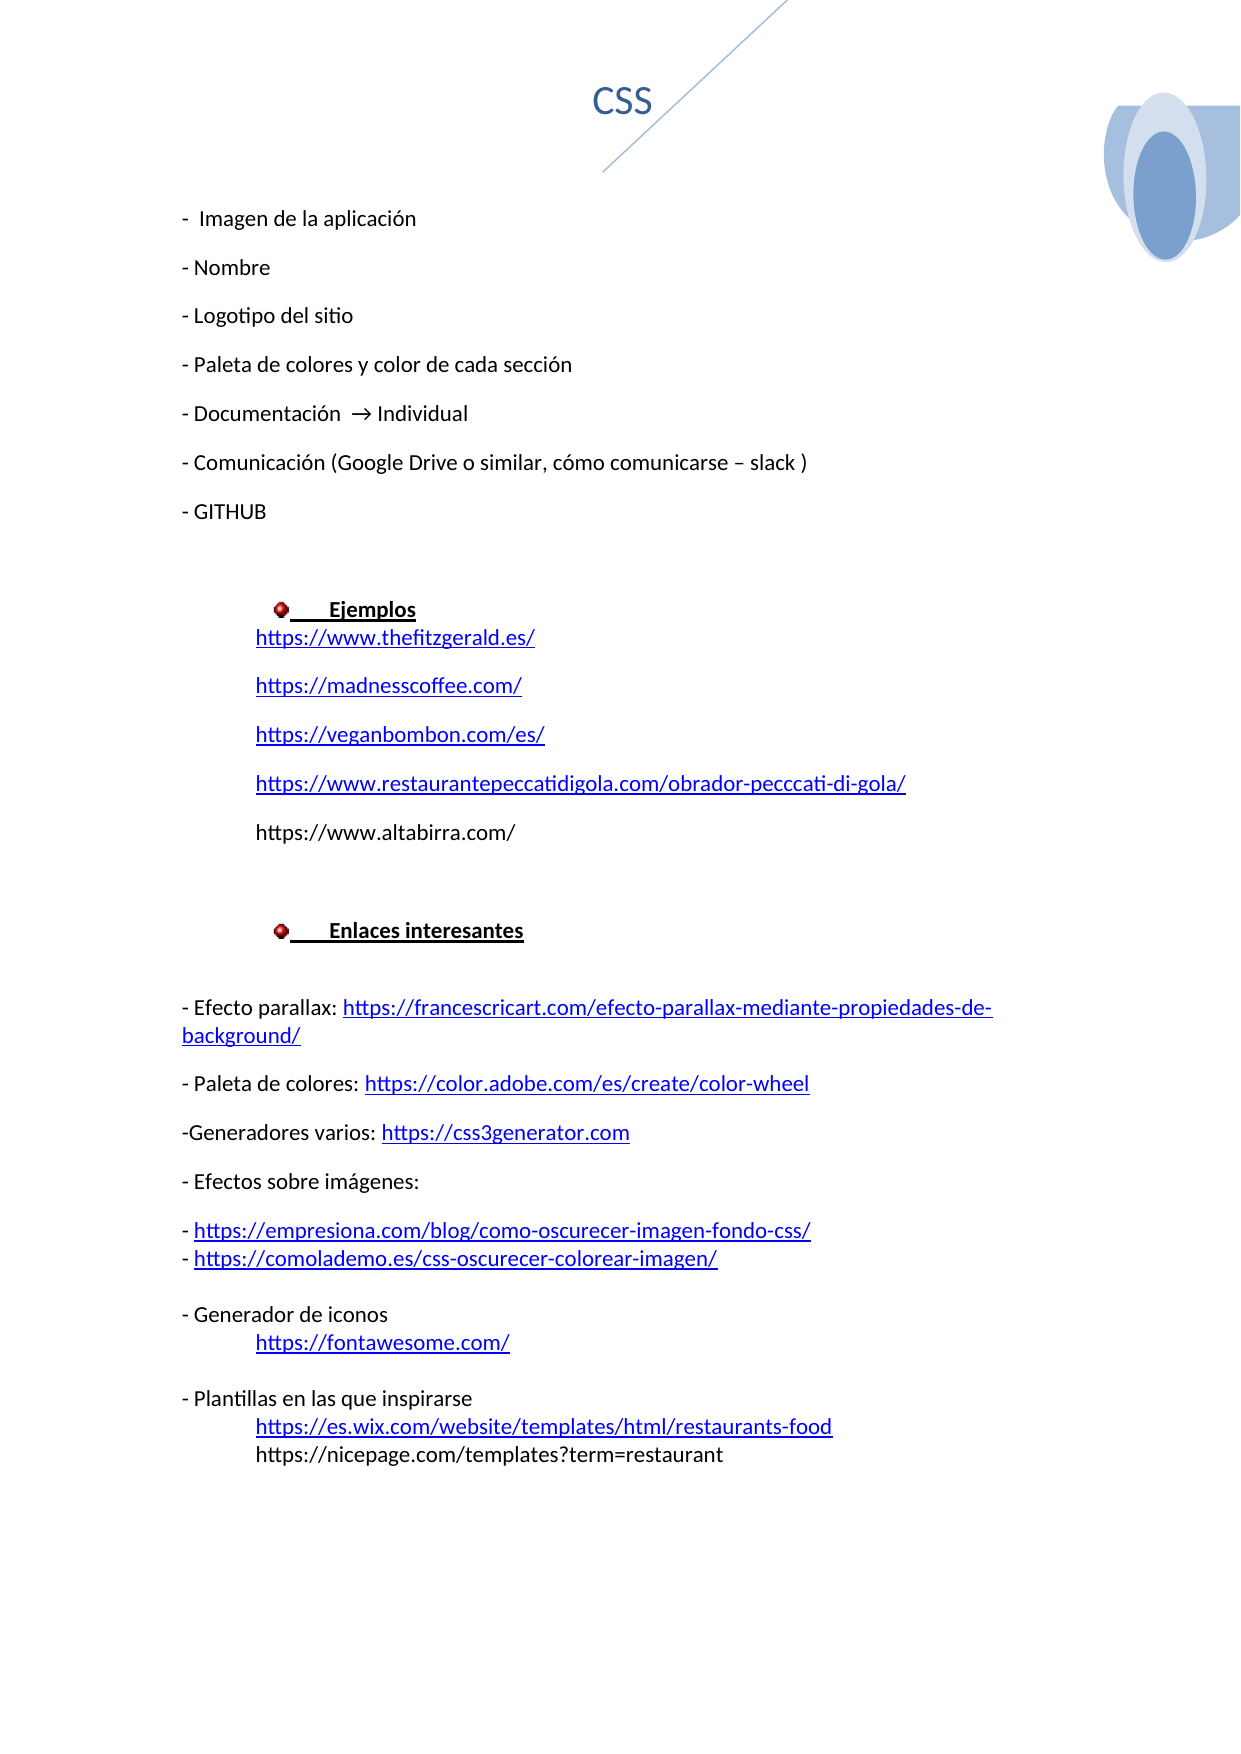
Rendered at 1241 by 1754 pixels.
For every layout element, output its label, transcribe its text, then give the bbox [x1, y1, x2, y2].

picture [271, 599, 289, 618]
text https://madnesscoffee.com/ [182, 672, 1063, 699]
text - Documentación → Individual [182, 399, 1063, 427]
text - Paleta de colores: https://color.adobe.com/es/create/color-wheel [182, 1069, 1063, 1098]
text - Comunicación (Google Drive o similar, cómo comunicarse – slack ) [182, 448, 1063, 476]
text - Efectos sobre imágenes: [182, 1167, 1063, 1195]
text - https://comolademo.es/css-oscurecer-colorear-imagen/ [182, 1244, 1063, 1272]
text - Imagen de la aplicación [182, 204, 1063, 232]
text - Nombre [182, 253, 1063, 281]
text - Logotipo del sitio [182, 302, 1063, 329]
text https://www.restaurantepeccatidigola.com/obrador-pecccati-di-gola/ [182, 769, 1063, 797]
text - Paleta de colores y color de cada sección [182, 350, 1063, 378]
text - Efecto parallax: https://francescricart.com/efecto-parallax-mediante-propiedades-de-background/ [182, 993, 1063, 1049]
text https://www.altabirra.com/ [182, 818, 1063, 846]
subtitle Enlaces interesantes [182, 916, 1063, 944]
text https://www.thefitzgerald.es/ [182, 623, 1063, 651]
subtitle Ejemplos [182, 595, 1063, 623]
text - https://empresiona.com/blog/como-oscurecer-imagen-fondo-css/ [182, 1216, 1063, 1244]
text - Generador de iconos [182, 1300, 1063, 1328]
text https://veganbombon.com/es/ [182, 720, 1063, 748]
text - GITHUB [182, 497, 1063, 525]
text - Plantillas en las que inspirarse [182, 1384, 1063, 1412]
picture [271, 921, 289, 939]
text https://nicepage.com/templates?term=restaurant [182, 1440, 1063, 1468]
text https://fontawesome.com/ [182, 1328, 1063, 1356]
text https://es.wix.com/website/templates/html/restaurants-food [182, 1412, 1063, 1440]
text -Generadores varios: https://css3generator.com [182, 1118, 1063, 1146]
